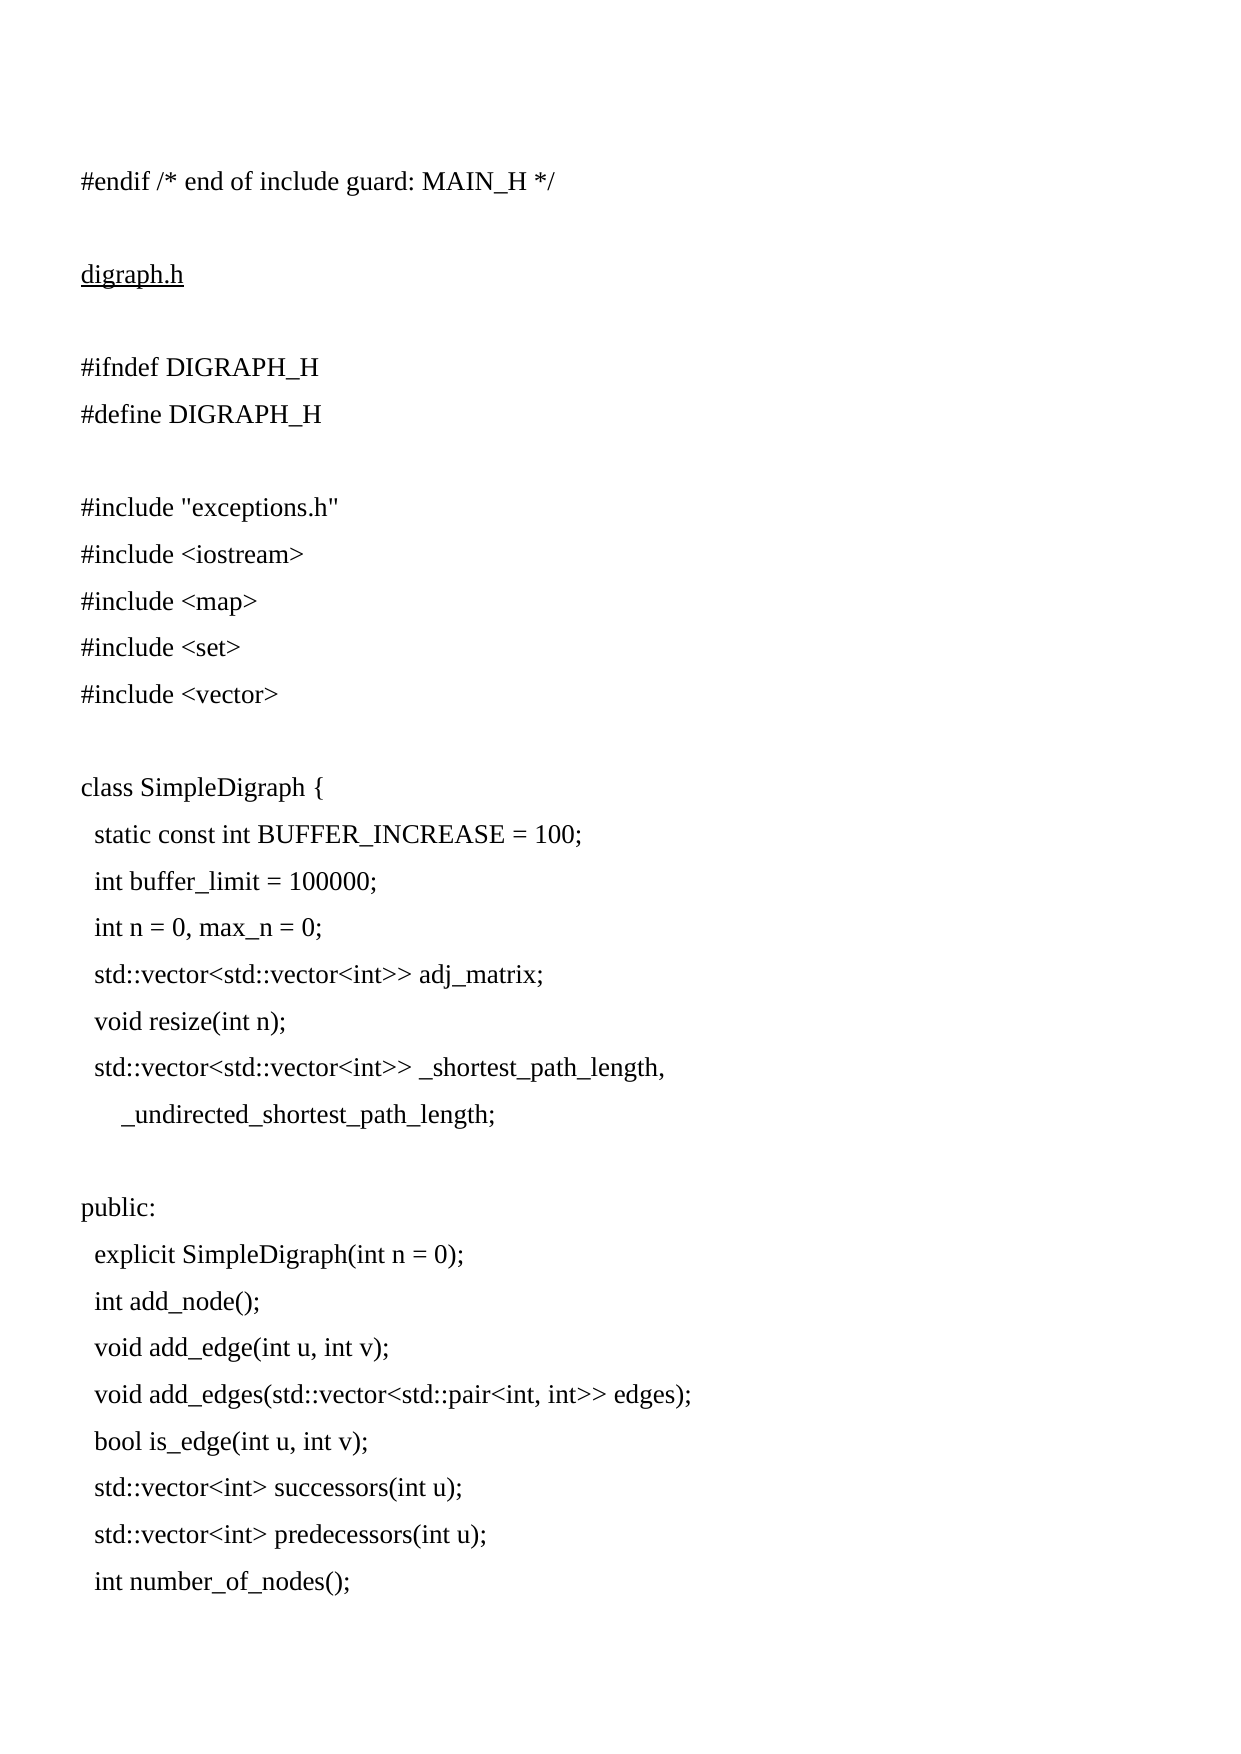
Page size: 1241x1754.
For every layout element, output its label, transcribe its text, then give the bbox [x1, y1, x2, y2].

list #include <vector> [81, 678, 1122, 709]
list #include <map> [81, 585, 1122, 616]
list bool is_edge(int u, int v); [81, 1425, 1122, 1456]
list std::vector<std::vector<int>> _shortest_path_length, [81, 1051, 1122, 1083]
list digraph.h [81, 258, 1122, 289]
list #define DIGRAPH_H [81, 398, 1122, 429]
list #include <set> [81, 631, 1122, 663]
list void resize(int n); [81, 1005, 1122, 1036]
list #include <iostream> [81, 538, 1122, 569]
list #include "exceptions.h" [81, 491, 1122, 523]
list #endif /* end of include guard: MAIN_H */ [81, 165, 1122, 196]
list std::vector<std::vector<int>> adj_matrix; [81, 958, 1122, 989]
list class SimpleDigraph { [81, 771, 1122, 803]
list void add_edge(int u, int v); [81, 1331, 1122, 1363]
list int number_of_nodes(); [81, 1565, 1122, 1596]
list explicit SimpleDigraph(int n = 0); [81, 1238, 1122, 1269]
list public: [81, 1191, 1122, 1223]
list std::vector<int> predecessors(int u); [81, 1518, 1122, 1549]
list int n = 0, max_n = 0; [81, 911, 1122, 943]
list static const int BUFFER_INCREASE = 100; [81, 818, 1122, 849]
list void add_edges(std::vector<std::pair<int, int>> edges); [81, 1378, 1122, 1409]
list int buffer_limit = 100000; [81, 865, 1122, 896]
list #ifndef DIGRAPH_H [81, 351, 1122, 383]
list _undirected_shortest_path_length; [81, 1098, 1122, 1129]
list std::vector<int> successors(int u); [81, 1471, 1122, 1503]
list int add_node(); [81, 1285, 1122, 1316]
